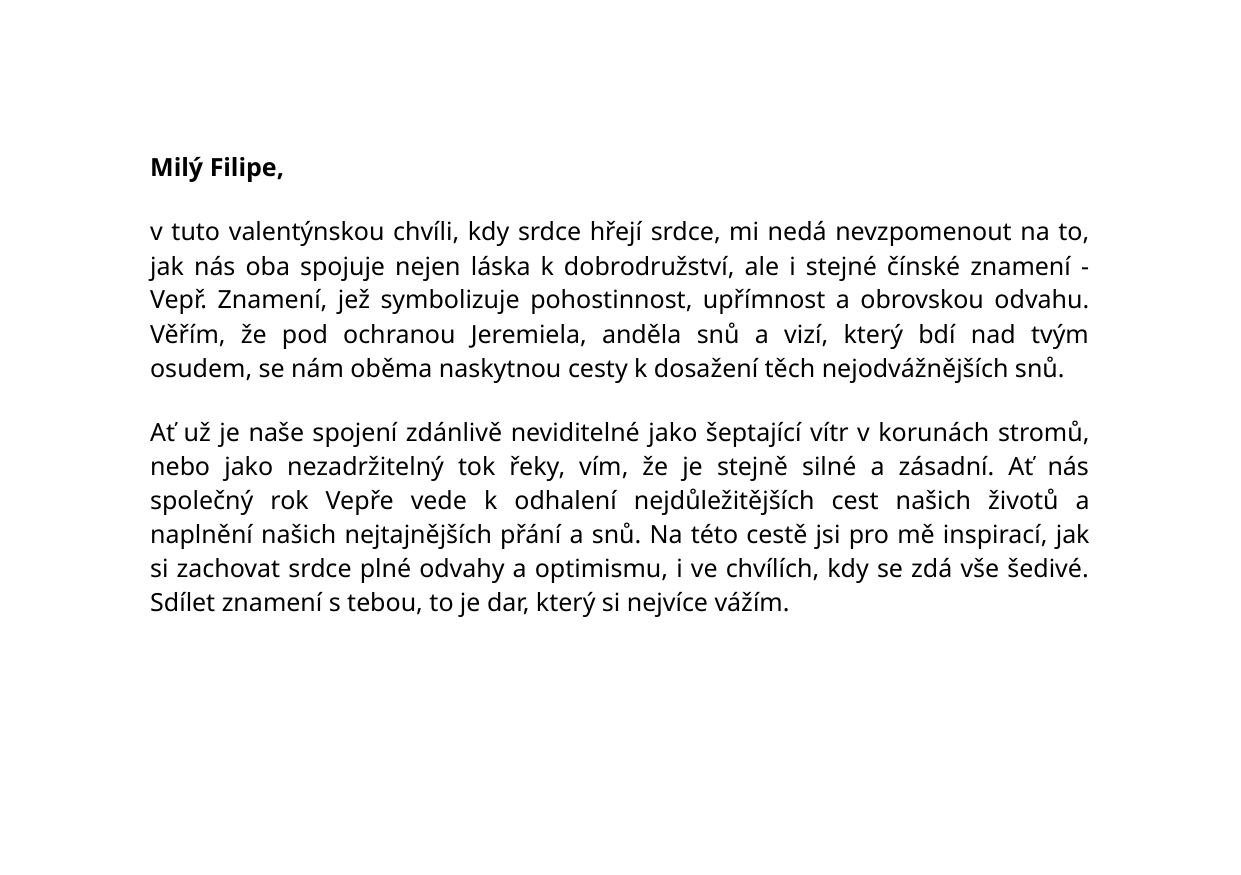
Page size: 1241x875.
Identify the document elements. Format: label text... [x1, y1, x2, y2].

text v tuto valentýnskou chvíli, kdy srdce hřejí srdce, mi nedá nevzpomenout na to, jak nás oba spojuje nejen láska k dobrodružství, ale i stejné čínské znamení - Vepř. Znamení, jež symbolizuje pohostinnost, upřímnost a obrovskou odvahu. Věřím, že pod ochranou Jeremiela, anděla snů a vizí, který bdí nad tvým osudem, se nám oběma naskytnou cesty k dosažení těch nejodvážnějších snů. [150, 214, 1091, 384]
text Ať už je naše spojení zdánlivě neviditelné jako šeptající vítr v korunách stromů, nebo jako nezadržitelný tok řeky, vím, že je stejně silné a zásadní. Ať nás společný rok Vepře vede k odhalení nejdůležitějších cest našich životů a naplnění našich nejtajnějších přání a snů. Na této cestě jsi pro mě inspirací, jak si zachovat srdce plné odvahy a optimismu, i ve chvílích, kdy se zdá vše šedivé. Sdílet znamení s tebou, to je dar, který si nejvíce vážím. [150, 414, 1091, 619]
text Milý Filipe, [150, 150, 1091, 184]
